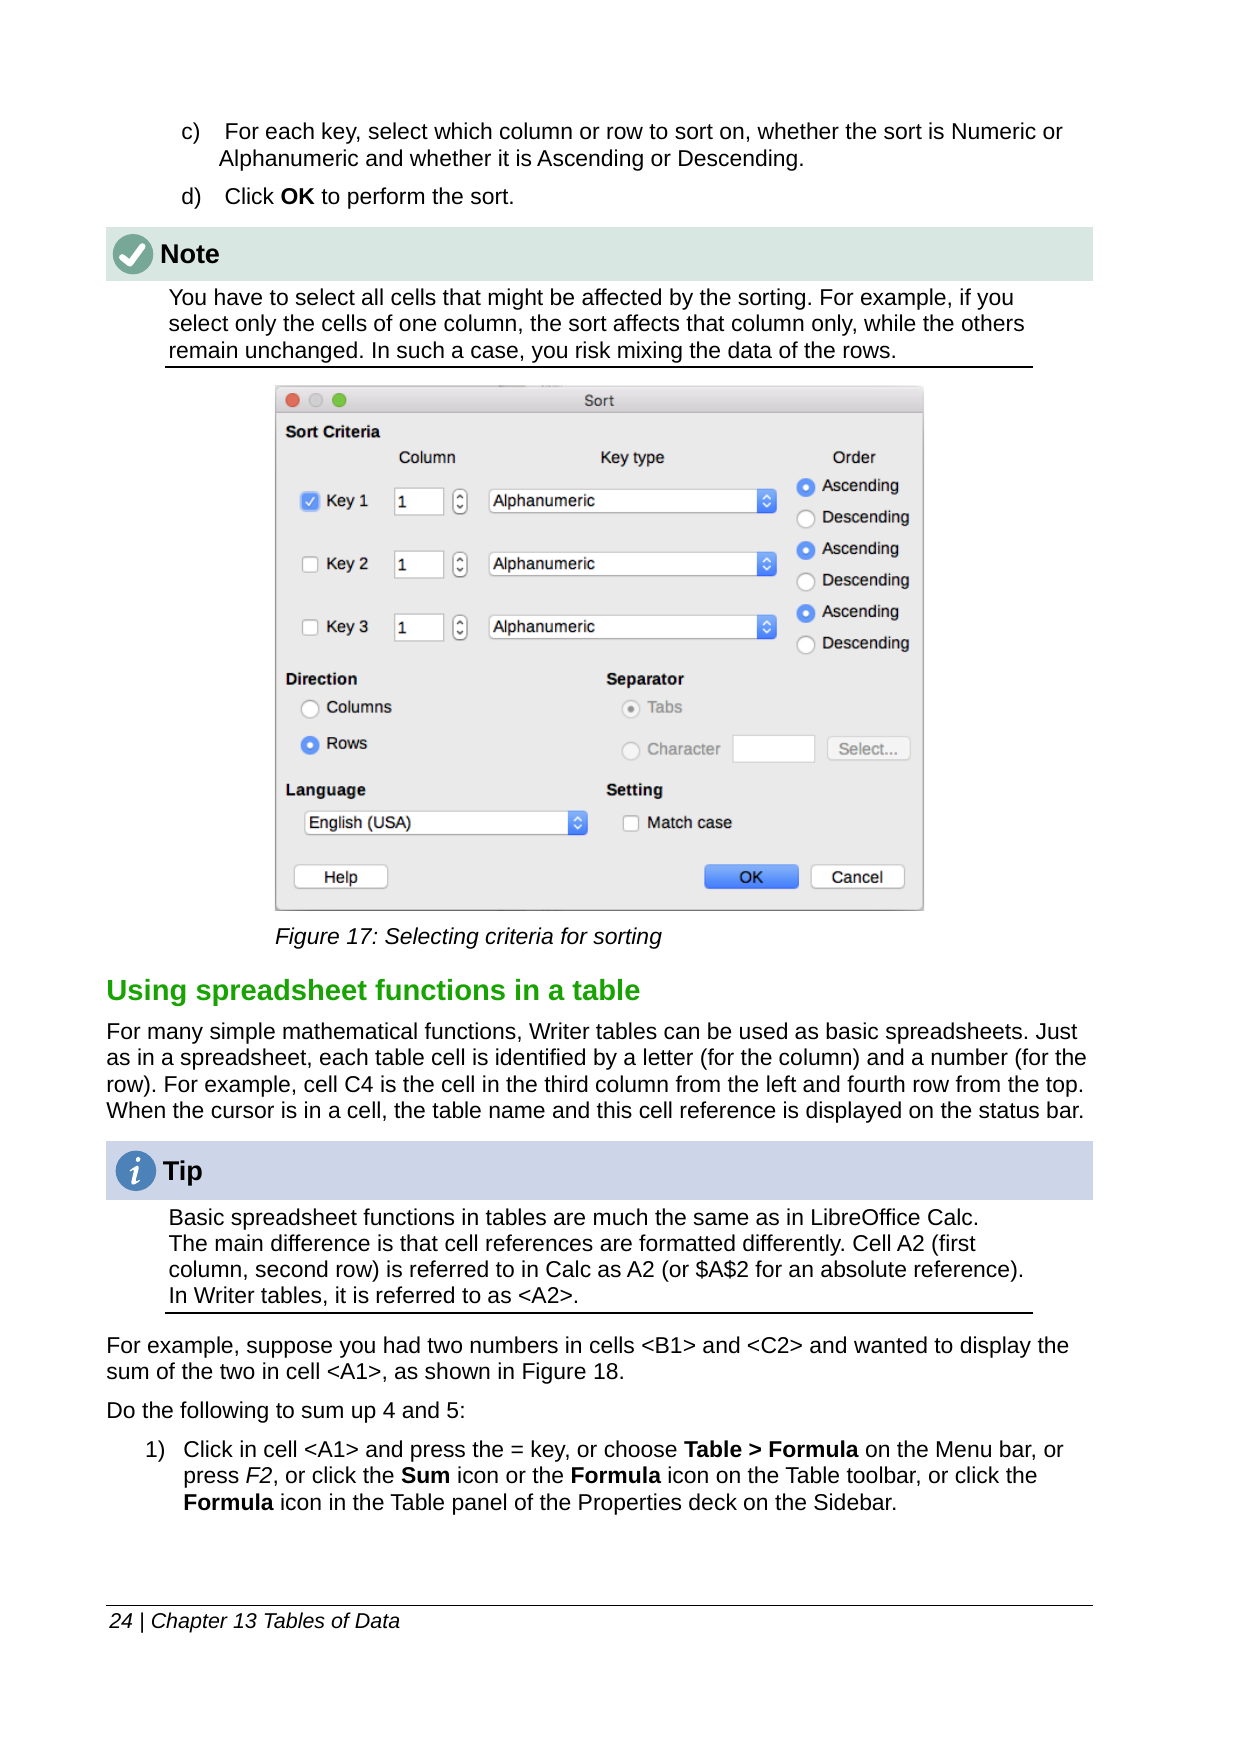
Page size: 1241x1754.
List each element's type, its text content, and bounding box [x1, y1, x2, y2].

list For each key, select which column or row to sort on, whether the sort is Numeric or Alphanumeric and whether it is Ascending or Descending. [181, 118, 1093, 171]
text You have to select all cells that might be affected by the sorting. For example, if you select only the cells of one column, the sort affects that column only, while the others remain unchanged. In such a case, you risk mixing the data of the rows. [165, 281, 1033, 366]
text Figure 17: Selecting criteria for sorting [275, 923, 924, 949]
subtitle Note [106, 227, 1093, 281]
picture [274, 385, 925, 911]
list Click in cell <A1> and press the = key, or choose Table > Formula on the Menu bar, or press F2, or click the Sum icon or the Formula icon on the Table toolbar, or click the Formula icon in the Table panel of the Properties deck on the Sidebar. [165, 1436, 1093, 1515]
text For many simple mathematical functions, Writer tables can be used as basic spreadsheets. Just as in a spreadsheet, each table cell is identified by a letter (for the column) and a number (for the row). For example, cell C4 is the cell in the third column from the left and fourth row from the top. When the cursor is in a cell, the table name and this cell reference is displayed on the status bar. [106, 1018, 1093, 1123]
text Basic spreadsheet functions in tables are much the same as in LibreOffice Calc. The main difference is that cell references are formatted differently. Cell A2 (first column, second row) is referred to in Calc as A2 (or $A$2 for an absolute reference). In Writer tables, it is referred to as <A2>. [165, 1200, 1033, 1312]
list Click OK to perform the sort. [181, 183, 1093, 210]
subtitle Tip [106, 1141, 1093, 1200]
subtitle Using spreadsheet functions in a table [106, 973, 1093, 1006]
list Do the following to sum up 4 and 5: [106, 1397, 1093, 1423]
text For example, suppose you had two numbers in cells <B1> and <C2> and wanted to display the sum of the two in cell <A1>, as shown in Figure 18. [106, 1332, 1093, 1384]
